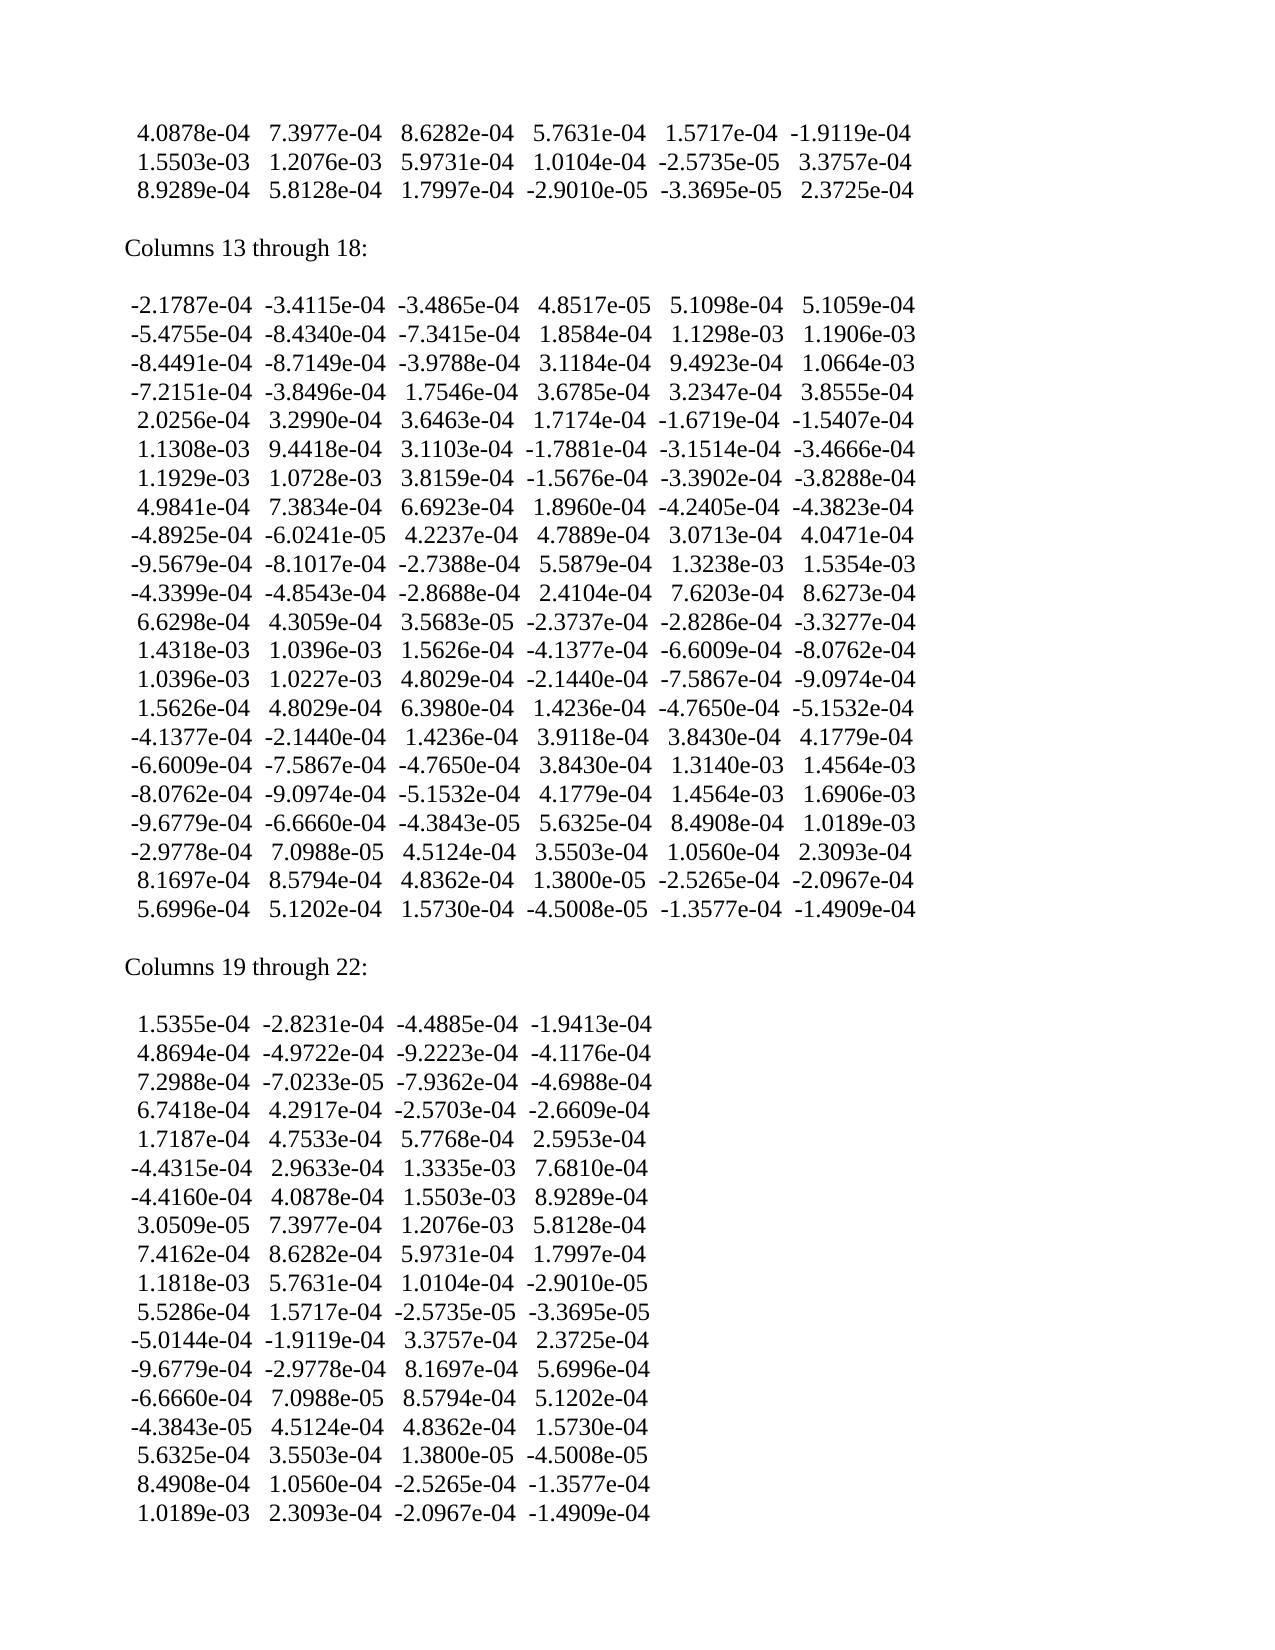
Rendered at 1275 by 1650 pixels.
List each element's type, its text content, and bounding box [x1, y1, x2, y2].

text -4.3843e-05 4.5124e-04 4.8362e-04 1.5730e-04 [118, 1412, 1157, 1441]
text 1.5626e-04 4.8029e-04 6.3980e-04 1.4236e-04 -4.7650e-04 -5.1532e-04 [118, 693, 1157, 722]
text -5.4755e-04 -8.4340e-04 -7.3415e-04 1.8584e-04 1.1298e-03 1.1906e-03 [118, 319, 1157, 348]
text -4.8925e-04 -6.0241e-05 4.2237e-04 4.7889e-04 3.0713e-04 4.0471e-04 [118, 521, 1157, 549]
text -8.4491e-04 -8.7149e-04 -3.9788e-04 3.1184e-04 9.4923e-04 1.0664e-03 [118, 348, 1157, 377]
text -6.6660e-04 7.0988e-05 8.5794e-04 5.1202e-04 [118, 1383, 1157, 1412]
text 5.6325e-04 3.5503e-04 1.3800e-05 -4.5008e-05 [118, 1441, 1157, 1469]
text 1.1818e-03 5.7631e-04 1.0104e-04 -2.9010e-05 [118, 1268, 1157, 1297]
text -4.1377e-04 -2.1440e-04 1.4236e-04 3.9118e-04 3.8430e-04 4.1779e-04 [118, 722, 1157, 751]
text -4.3399e-04 -4.8543e-04 -2.8688e-04 2.4104e-04 7.6203e-04 8.6273e-04 [118, 578, 1157, 607]
text 3.0509e-05 7.3977e-04 1.2076e-03 5.8128e-04 [118, 1211, 1157, 1239]
text 1.0396e-03 1.0227e-03 4.8029e-04 -2.1440e-04 -7.5867e-04 -9.0974e-04 [118, 664, 1157, 693]
text 1.1308e-03 9.4418e-04 3.1103e-04 -1.7881e-04 -3.1514e-04 -3.4666e-04 [118, 434, 1157, 463]
text -4.4160e-04 4.0878e-04 1.5503e-03 8.9289e-04 [118, 1182, 1157, 1211]
text 1.5503e-03 1.2076e-03 5.9731e-04 1.0104e-04 -2.5735e-05 3.3757e-04 [118, 147, 1157, 176]
text 4.9841e-04 7.3834e-04 6.6923e-04 1.8960e-04 -4.2405e-04 -4.3823e-04 [118, 492, 1157, 521]
text -7.2151e-04 -3.8496e-04 1.7546e-04 3.6785e-04 3.2347e-04 3.8555e-04 [118, 377, 1157, 406]
text Columns 19 through 22: [118, 952, 1157, 981]
text 1.5355e-04 -2.8231e-04 -4.4885e-04 -1.9413e-04 [118, 1009, 1157, 1038]
text 7.2988e-04 -7.0233e-05 -7.9362e-04 -4.6988e-04 [118, 1067, 1157, 1096]
text 1.1929e-03 1.0728e-03 3.8159e-04 -1.5676e-04 -3.3902e-04 -3.8288e-04 [118, 463, 1157, 492]
text 1.7187e-04 4.7533e-04 5.7768e-04 2.5953e-04 [118, 1124, 1157, 1153]
text -4.4315e-04 2.9633e-04 1.3335e-03 7.6810e-04 [118, 1153, 1157, 1182]
text -9.6779e-04 -6.6660e-04 -4.3843e-05 5.6325e-04 8.4908e-04 1.0189e-03 [118, 808, 1157, 837]
text -2.9778e-04 7.0988e-05 4.5124e-04 3.5503e-04 1.0560e-04 2.3093e-04 [118, 837, 1157, 866]
text 4.0878e-04 7.3977e-04 8.6282e-04 5.7631e-04 1.5717e-04 -1.9119e-04 [118, 118, 1157, 147]
text 8.9289e-04 5.8128e-04 1.7997e-04 -2.9010e-05 -3.3695e-05 2.3725e-04 [118, 176, 1157, 204]
text 6.7418e-04 4.2917e-04 -2.5703e-04 -2.6609e-04 [118, 1096, 1157, 1124]
text -5.0144e-04 -1.9119e-04 3.3757e-04 2.3725e-04 [118, 1326, 1157, 1354]
text 5.6996e-04 5.1202e-04 1.5730e-04 -4.5008e-05 -1.3577e-04 -1.4909e-04 [118, 894, 1157, 923]
text 4.8694e-04 -4.9722e-04 -9.2223e-04 -4.1176e-04 [118, 1038, 1157, 1067]
text 8.1697e-04 8.5794e-04 4.8362e-04 1.3800e-05 -2.5265e-04 -2.0967e-04 [118, 866, 1157, 894]
text -8.0762e-04 -9.0974e-04 -5.1532e-04 4.1779e-04 1.4564e-03 1.6906e-03 [118, 779, 1157, 808]
text 2.0256e-04 3.2990e-04 3.6463e-04 1.7174e-04 -1.6719e-04 -1.5407e-04 [118, 406, 1157, 434]
text 5.5286e-04 1.5717e-04 -2.5735e-05 -3.3695e-05 [118, 1297, 1157, 1326]
text -9.6779e-04 -2.9778e-04 8.1697e-04 5.6996e-04 [118, 1354, 1157, 1383]
text -2.1787e-04 -3.4115e-04 -3.4865e-04 4.8517e-05 5.1098e-04 5.1059e-04 [118, 291, 1157, 319]
text -6.6009e-04 -7.5867e-04 -4.7650e-04 3.8430e-04 1.3140e-03 1.4564e-03 [118, 751, 1157, 779]
text Columns 13 through 18: [118, 233, 1157, 262]
text 7.4162e-04 8.6282e-04 5.9731e-04 1.7997e-04 [118, 1239, 1157, 1268]
text 1.4318e-03 1.0396e-03 1.5626e-04 -4.1377e-04 -6.6009e-04 -8.0762e-04 [118, 636, 1157, 664]
text -9.5679e-04 -8.1017e-04 -2.7388e-04 5.5879e-04 1.3238e-03 1.5354e-03 [118, 549, 1157, 578]
text 1.0189e-03 2.3093e-04 -2.0967e-04 -1.4909e-04 [118, 1498, 1157, 1527]
text 8.4908e-04 1.0560e-04 -2.5265e-04 -1.3577e-04 [118, 1469, 1157, 1498]
text 6.6298e-04 4.3059e-04 3.5683e-05 -2.3737e-04 -2.8286e-04 -3.3277e-04 [118, 607, 1157, 636]
